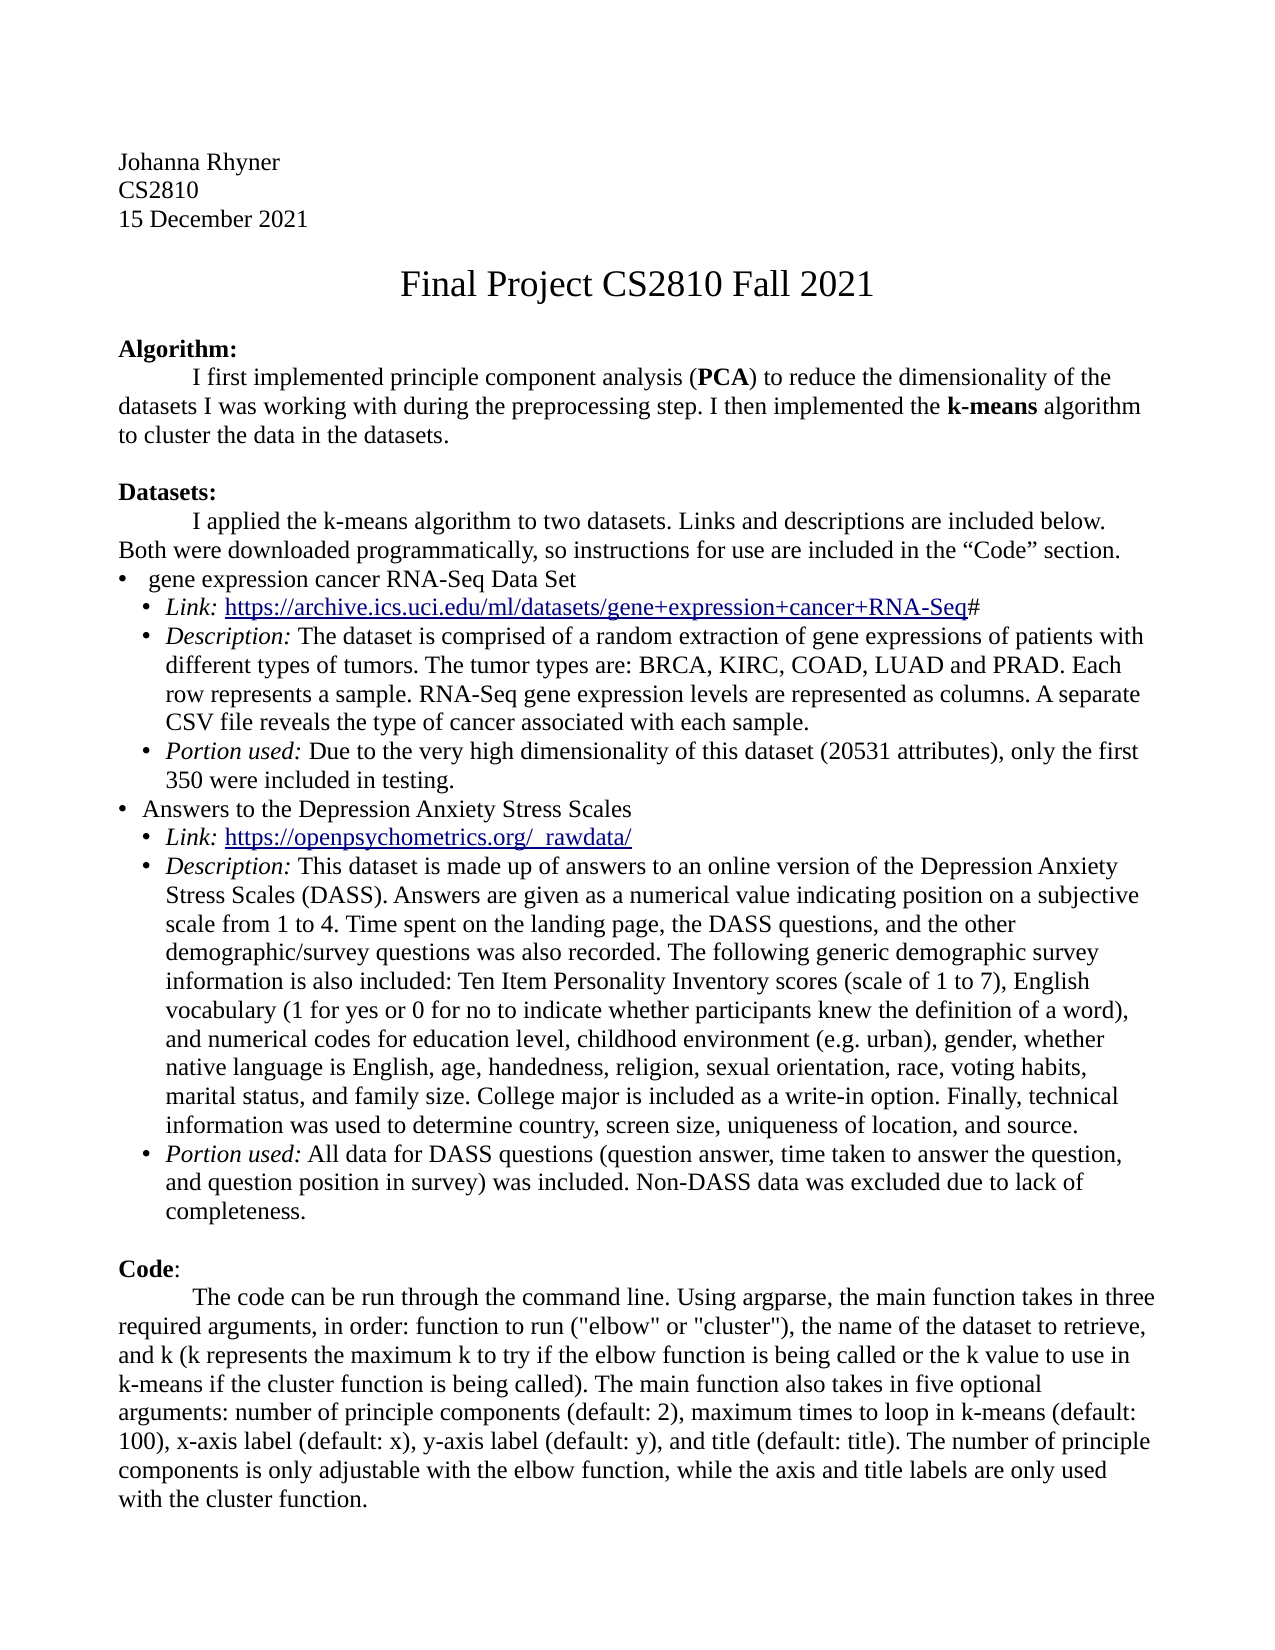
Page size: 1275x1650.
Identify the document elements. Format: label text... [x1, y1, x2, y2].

list Link: https://archive.ics.uci.edu/ml/datasets/gene+expression+cancer+RNA-Seq# [142, 592, 1157, 621]
list Description: The dataset is comprised of a random extraction of gene expressions of patients with different types of tumors. The tumor types are: BRCA, KIRC, COAD, LUAD and PRAD. Each row represents a sample. RNA-Seq gene expression levels are represented as columns. A separate CSV file reveals the type of cancer associated with each sample. [142, 621, 1157, 736]
text Algorithm: [118, 334, 1157, 362]
text The code can be run through the command line. Using argparse, the main function takes in three required arguments, in order: function to run ("elbow" or "cluster"), the name of the dataset to retrieve, and k (k represents the maximum k to try if the elbow function is being called or the k value to use in k-means if the cluster function is being called). The main function also takes in five optional arguments: number of principle components (default: 2), maximum times to loop in k-means (default: 100), x-axis label (default: x), y-axis label (default: y), and title (default: title). The number of principle components is only adjustable with the elbow function, while the axis and title labels are only used with the cluster function. [118, 1282, 1157, 1512]
text Code: [118, 1254, 1157, 1282]
text I first implemented principle component analysis (PCA) to reduce the dimensionality of the datasets I was working with during the preprocessing step. I then implemented the k-means algorithm to cluster the data in the datasets. [118, 362, 1157, 449]
list gene expression cancer RNA-Seq Data Set [118, 564, 1157, 592]
list Portion used: Due to the very high dimensionality of this dataset (20531 attributes), only the first 350 were included in testing. [142, 736, 1157, 794]
list Portion used: All data for DASS questions (question answer, time taken to answer the question, and question position in survey) was included. Non-DASS data was excluded due to lack of completeness. [142, 1139, 1157, 1225]
list Answers to the Depression Anxiety Stress Scales [118, 794, 1157, 822]
text I applied the k-means algorithm to two datasets. Links and descriptions are included below. Both were downloaded programmatically, so instructions for use are included in the “Code” section. [118, 506, 1157, 564]
text CS2810 [118, 176, 1157, 204]
text Final Project CS2810 Fall 2021 [118, 262, 1157, 305]
text 15 December 2021 [118, 204, 1157, 233]
text Johanna Rhyner [118, 147, 1157, 176]
list Description: This dataset is made up of answers to an online version of the Depression Anxiety Stress Scales (DASS). Answers are given as a numerical value indicating position on a subjective scale from 1 to 4. Time spent on the landing page, the DASS questions, and the other demographic/survey questions was also recorded. The following generic demographic survey information is also included: Ten Item Personality Inventory scores (scale of 1 to 7), English vocabulary (1 for yes or 0 for no to indicate whether participants knew the definition of a word), and numerical codes for education level, childhood environment (e.g. urban), gender, whether native language is English, age, handedness, religion, sexual orientation, race, voting habits, marital status, and family size. College major is included as a write-in option. Finally, technical information was used to determine country, screen size, uniqueness of location, and source. [142, 851, 1157, 1139]
list Link: https://openpsychometrics.org/_rawdata/ [142, 822, 1157, 851]
text Datasets: [118, 477, 1157, 506]
